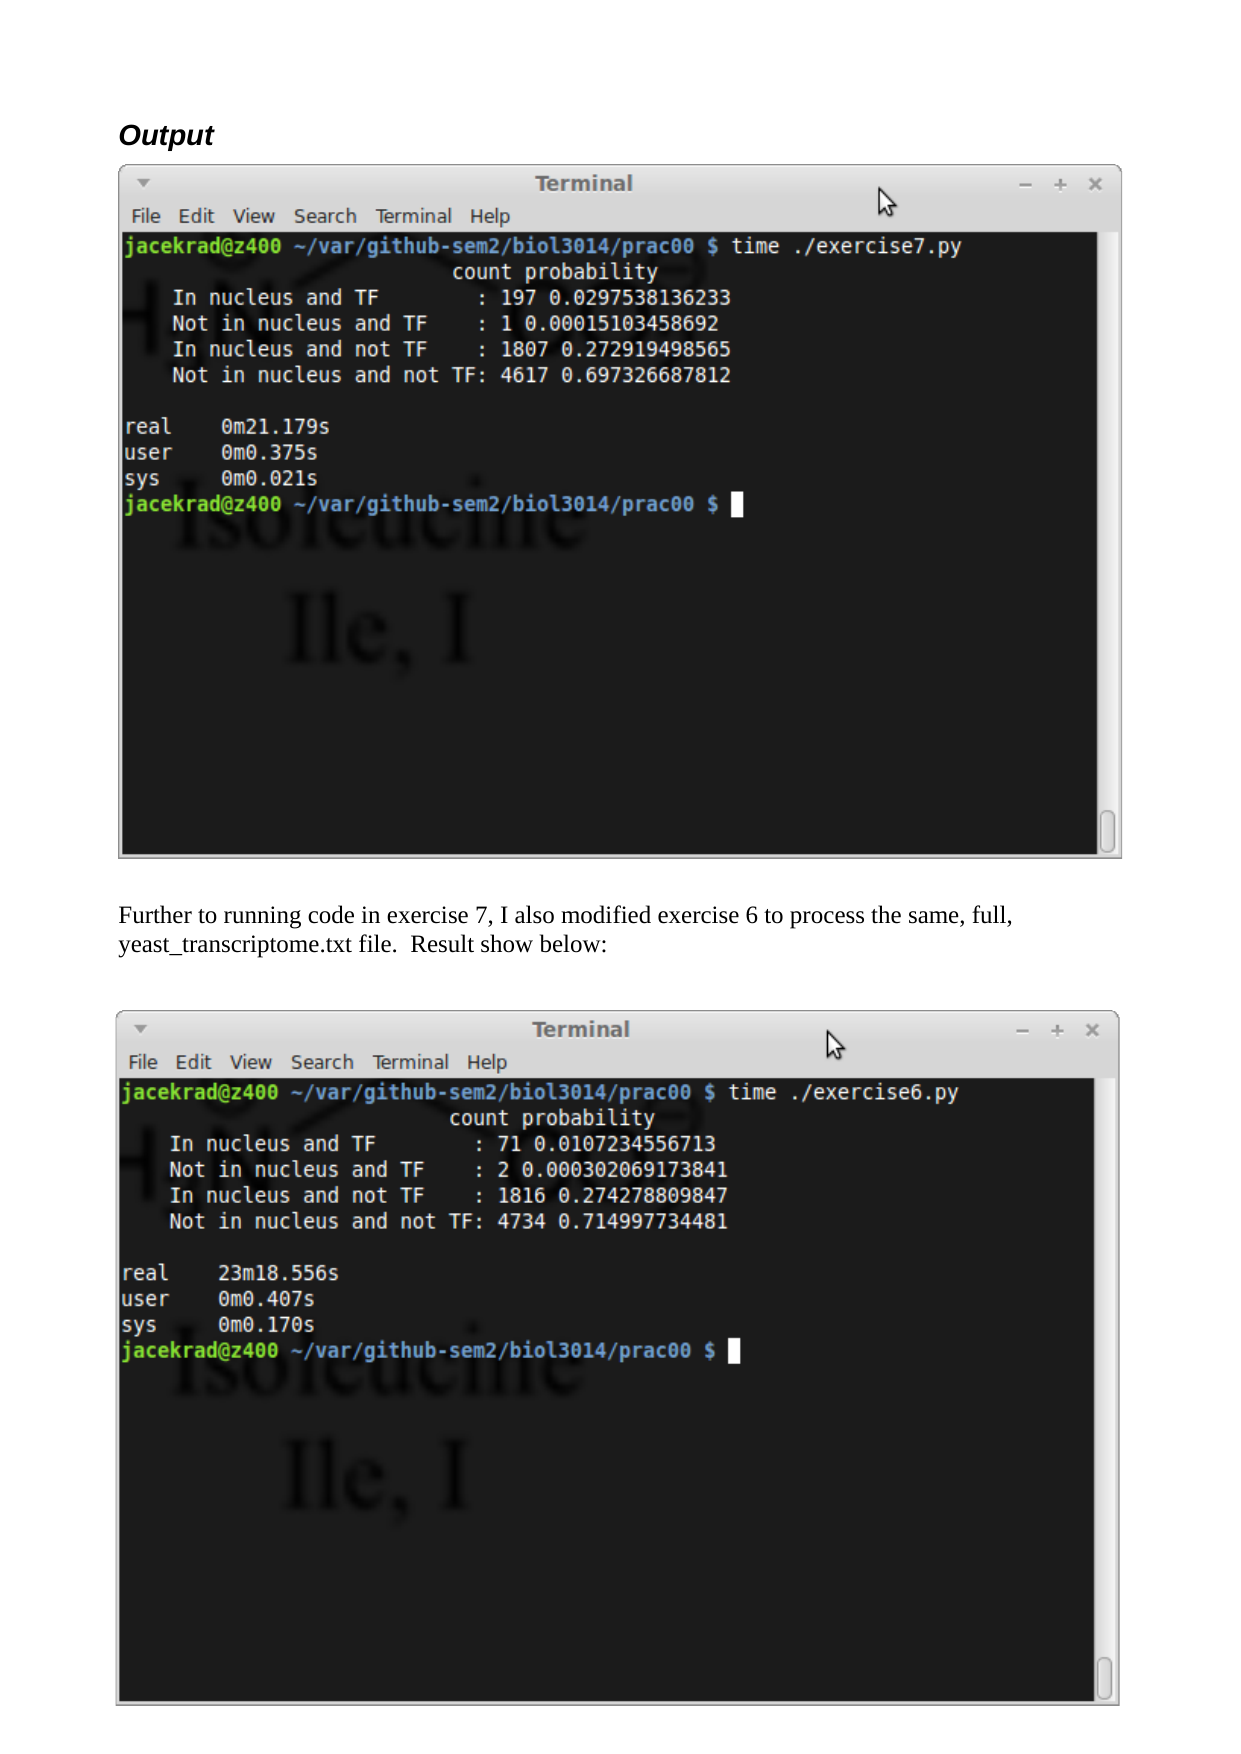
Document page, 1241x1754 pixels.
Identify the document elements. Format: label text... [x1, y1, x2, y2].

picture [115, 1010, 1120, 1706]
picture [118, 164, 1123, 859]
subtitle Output [118, 118, 1122, 152]
text Further to running code in exercise 7, I also modified exercise 6 to process the same, full, yeast_transcriptome.txt file. Result show below: [118, 900, 1122, 957]
